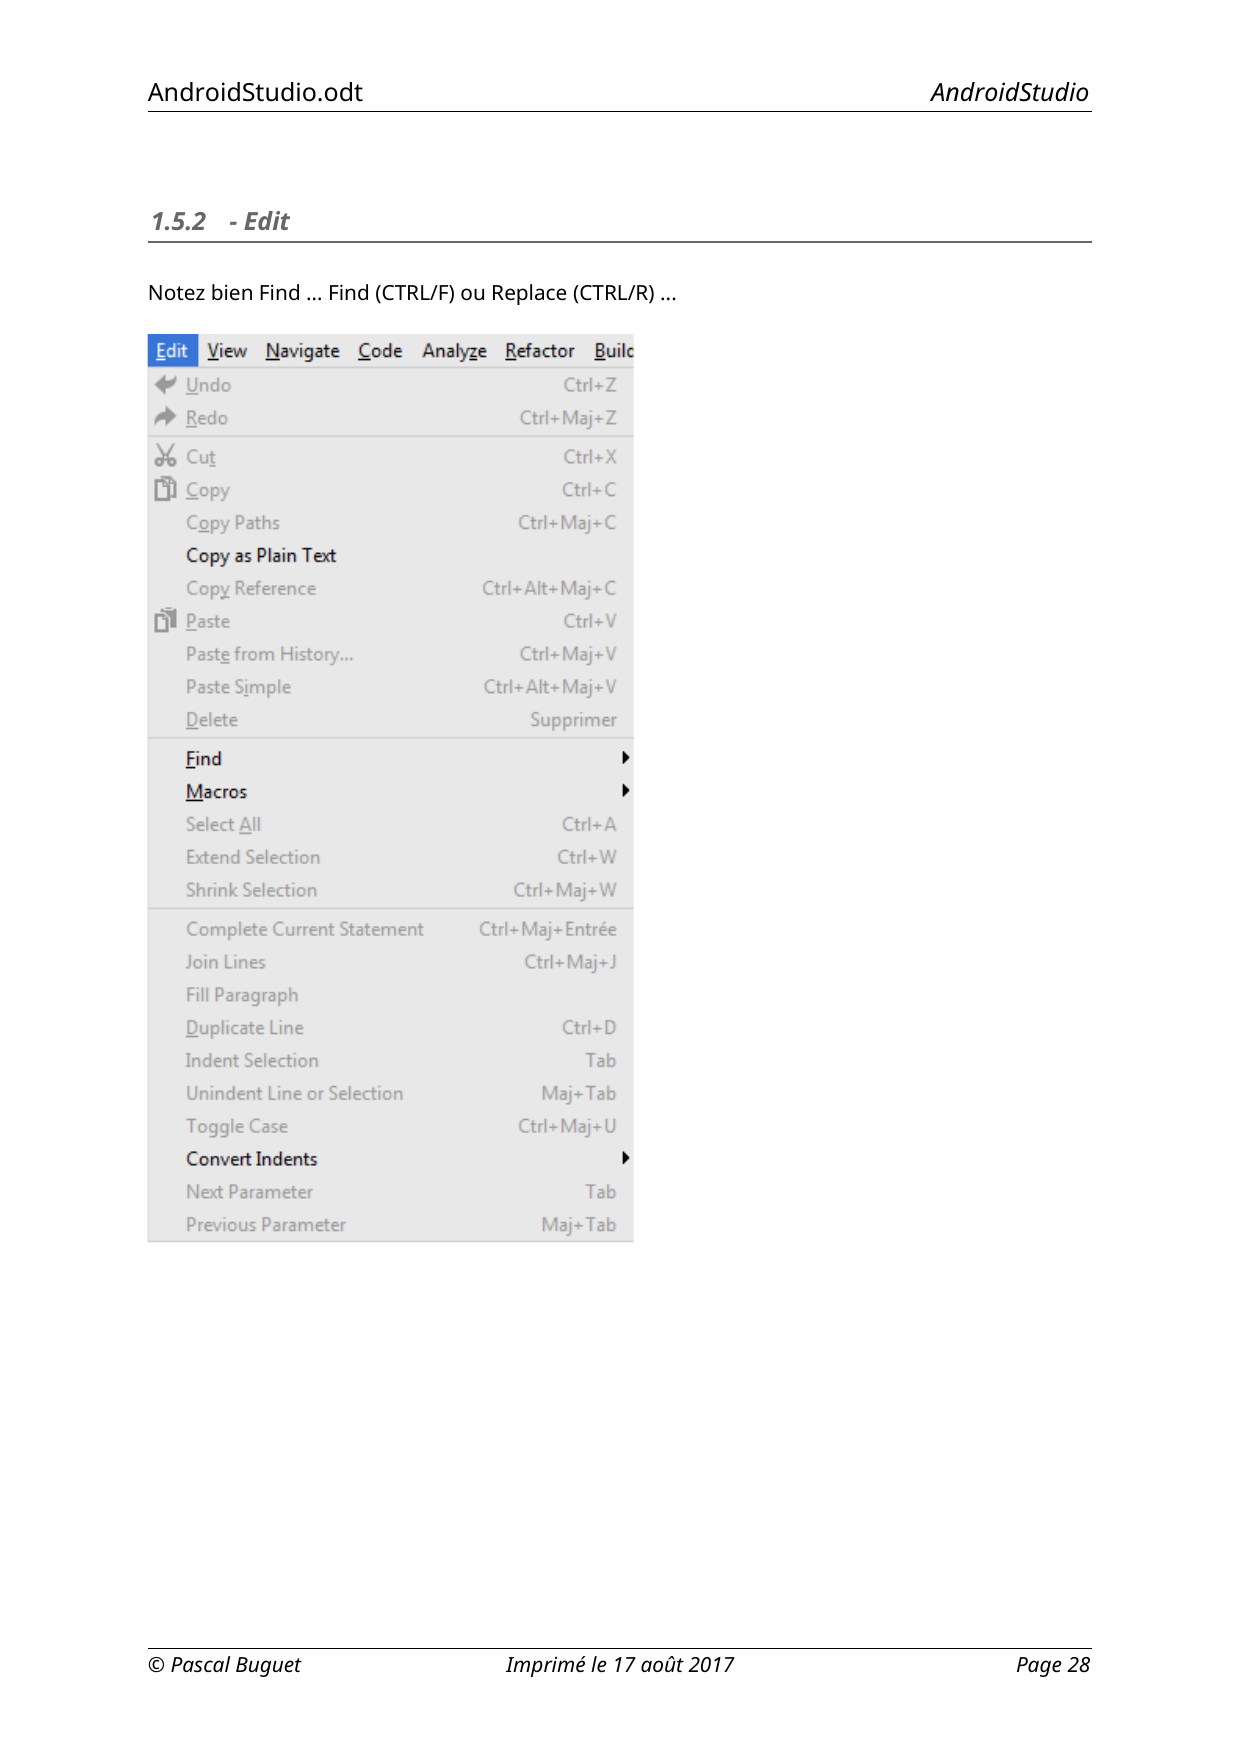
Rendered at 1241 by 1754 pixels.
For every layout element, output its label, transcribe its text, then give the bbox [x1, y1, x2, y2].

text Notez bien Find … Find (CTRL/F) ou Replace (CTRL/R) ... [148, 278, 1092, 306]
subtitle - Edit [148, 201, 1092, 241]
picture [147, 334, 634, 1244]
